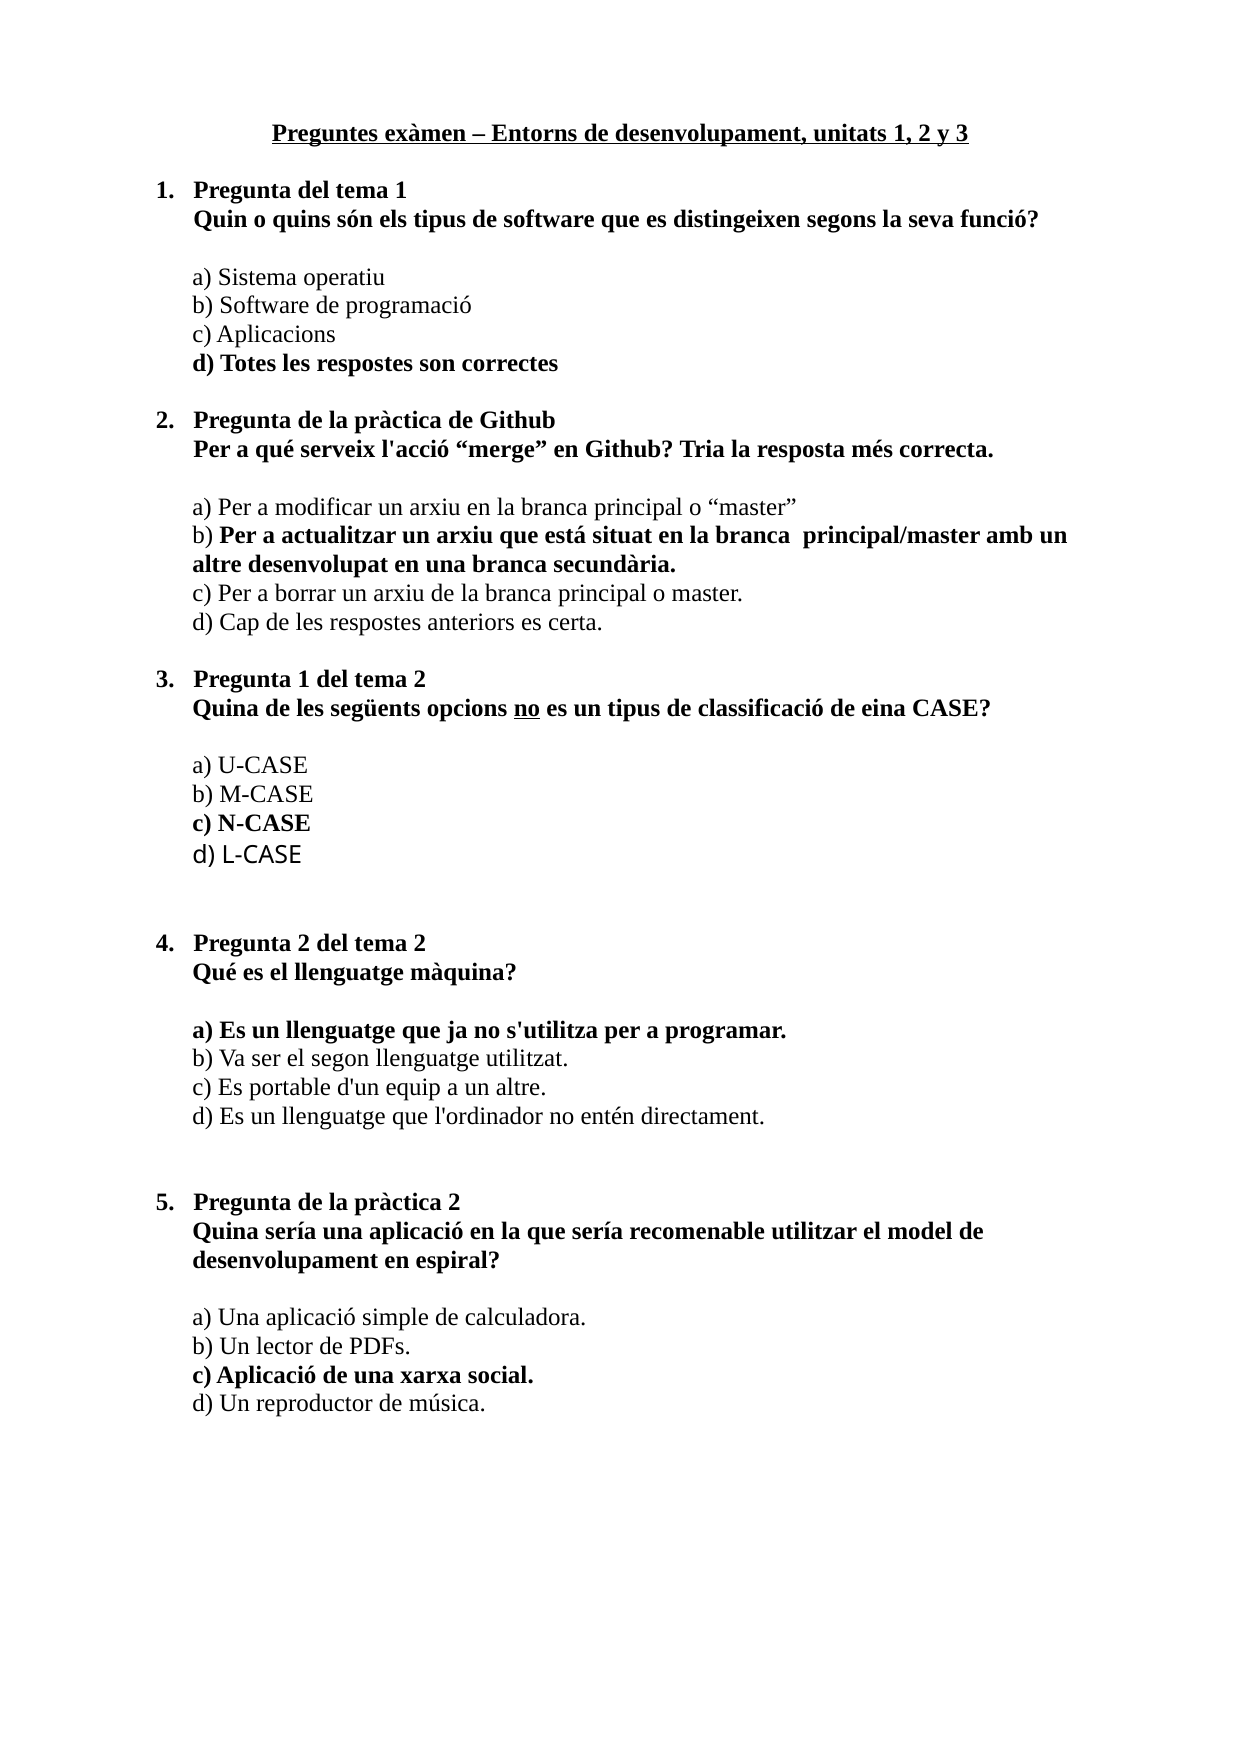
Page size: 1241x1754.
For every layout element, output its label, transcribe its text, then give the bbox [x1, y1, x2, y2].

list Pregunta 2 del tema 2 [156, 928, 1122, 957]
text a) Es un llenguatge que ja no s'utilitza per a programar. [118, 1015, 1122, 1043]
text d) L-CASE [118, 837, 1122, 871]
text c) Aplicació de una xarxa social. [118, 1360, 1122, 1388]
list Per a qué serveix l'acció “merge” en Github? Tria la resposta més correcta. [156, 434, 1122, 463]
text a) Una aplicació simple de calculadora. [118, 1302, 1122, 1331]
list Pregunta de la pràctica de Github [156, 406, 1122, 434]
text Qué es el llenguatge màquina? [118, 957, 1122, 986]
text b) Un lector de PDFs. [118, 1331, 1122, 1360]
text c) Per a borrar un arxiu de la branca principal o master. [118, 578, 1122, 607]
text b) Software de programació [118, 291, 1122, 319]
list Pregunta 1 del tema 2 [156, 664, 1122, 693]
list Pregunta de la pràctica 2 [156, 1187, 1122, 1216]
text Preguntes exàmen – Entorns de desenvolupament, unitats 1, 2 y 3 [118, 118, 1122, 147]
text b) M-CASE [118, 779, 1122, 808]
text a) U-CASE [118, 751, 1122, 779]
list Quin o quins són els tipus de software que es distingeixen segons la seva funció? [156, 204, 1122, 233]
text b) Per a actualitzar un arxiu que está situat en la branca principal/master amb un altre desenvolupat en una branca secundària. [118, 521, 1122, 578]
list Pregunta del tema 1 [156, 176, 1122, 204]
text Quina de les següents opcions no es un tipus de classificació de eina CASE? [118, 693, 1122, 722]
text b) Va ser el segon llenguatge utilitzat. [118, 1043, 1122, 1072]
text c) Es portable d'un equip a un altre. [118, 1072, 1122, 1101]
text d) Totes les respostes son correctes [118, 348, 1122, 377]
text d) Un reproductor de música. [118, 1388, 1122, 1417]
text c) Aplicacions [118, 319, 1122, 348]
text Quina sería una aplicació en la que sería recomenable utilitzar el model de desenvolupament en espiral? [118, 1216, 1122, 1273]
text c) N-CASE [118, 808, 1122, 837]
text a) Per a modificar un arxiu en la branca principal o “master” [118, 492, 1122, 521]
text a) Sistema operatiu [118, 262, 1122, 291]
text d) Es un llenguatge que l'ordinador no entén directament. [118, 1101, 1122, 1130]
text d) Cap de les respostes anteriors es certa. [118, 607, 1122, 636]
